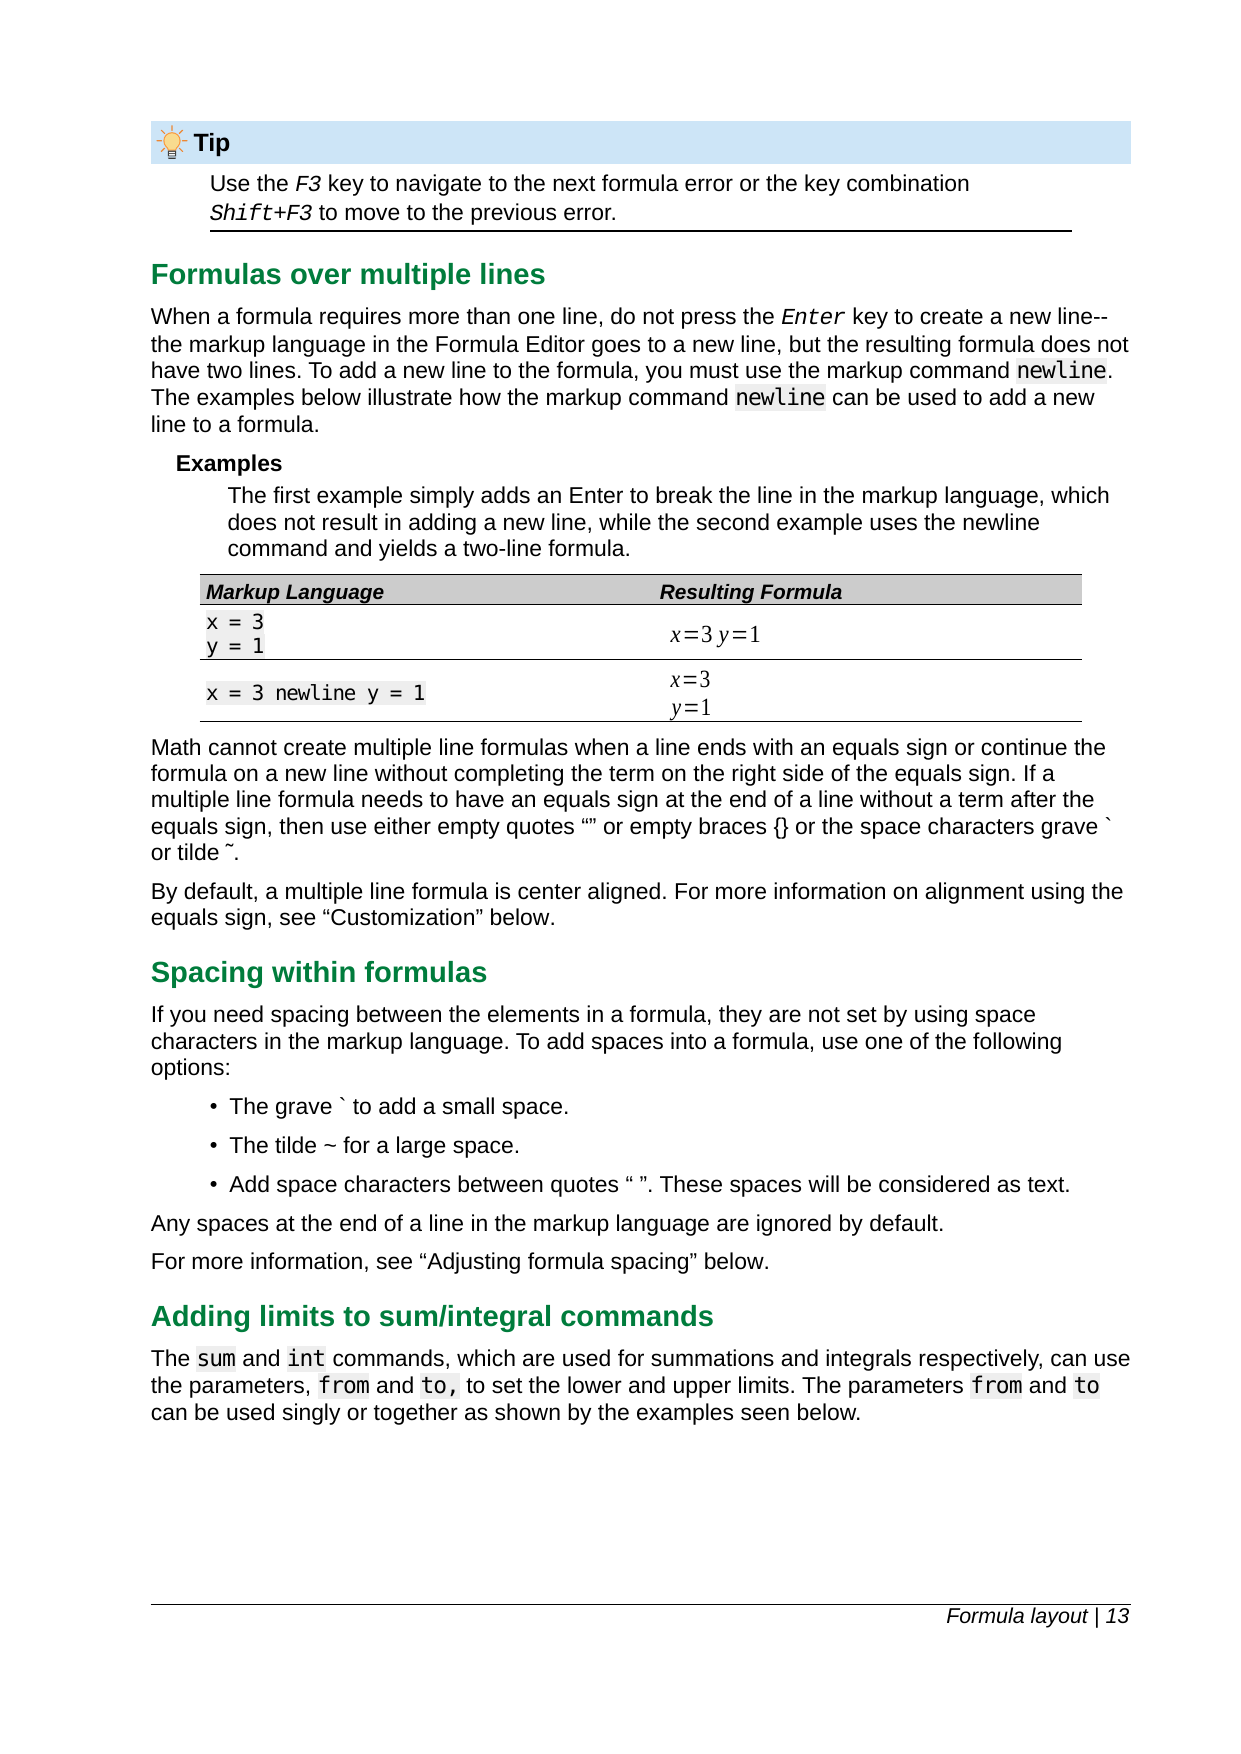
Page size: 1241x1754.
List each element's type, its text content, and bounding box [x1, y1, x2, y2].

table_cell [653, 605, 1082, 659]
table_header Markup Language [200, 575, 653, 604]
subtitle Spacing within formulas [151, 955, 1131, 989]
subtitle Tip [151, 121, 1131, 164]
text The sum and int commands, which are used for summations and integrals respectively, can use the parameters, from and to, to set the lower and upper limits. The parameters from and to can be used singly or together as shown by the examples seen below. [151, 1345, 1131, 1426]
text Math cannot create multiple line formulas when a line ends with an equals sign or continue the formula on a new line without completing the term on the right side of the equals sign. If a multiple line formula needs to have an equals sign at the end of a line without a term after the equals sign, then use either empty quotes “” or empty braces {} or the space characters grave ` or tilde ˜. [151, 734, 1131, 865]
subtitle Adding limits to sum/integral commands [151, 1299, 1131, 1333]
list When a formula requires more than one line, do not press the Enter key to create a new line--the markup language in the Formula Editor goes to a new line, but the resulting formula does not have two lines. To add a new line to the formula, you must use the markup command newline. The examples below illustrate how the markup command newline can be used to add a new line to a formula. [151, 303, 1131, 437]
table_header Resulting Formula [653, 575, 1082, 604]
subtitle Formulas over multiple lines [151, 257, 1131, 290]
table_cell [653, 660, 1082, 721]
text Use the F3 key to navigate to the next formula error or the key combination Shift+F3 to move to the previous error. [209, 170, 1072, 232]
list The grave ` to add a small space. [209, 1093, 1131, 1119]
list If you need spacing between the elements in a formula, they are not set by using space characters in the markup language. To add spaces into a formula, use one of the following options: [151, 1001, 1131, 1080]
text Any spaces at the end of a line in the markup language are ignored by default. [151, 1209, 1131, 1236]
list The tilde ~ for a large space. [209, 1132, 1131, 1158]
text Examples [176, 450, 1131, 476]
text For more information, see “Adjusting formula spacing” below. [151, 1248, 1131, 1275]
table_cell x = 3 newline y = 1 [200, 660, 653, 721]
table_cell x = 3 y = 1 [200, 605, 653, 659]
text The first example simply adds an Enter to break the line in the markup language, which does not result in adding a new line, while the second example uses the newline command and yields a two-line formula. [227, 482, 1131, 562]
list Add space characters between quotes “ ”. These spaces will be considered as text. [209, 1171, 1131, 1197]
text By default, a multiple line formula is center aligned. For more information on alignment using the equals sign, see “Customization” below. [151, 878, 1131, 931]
